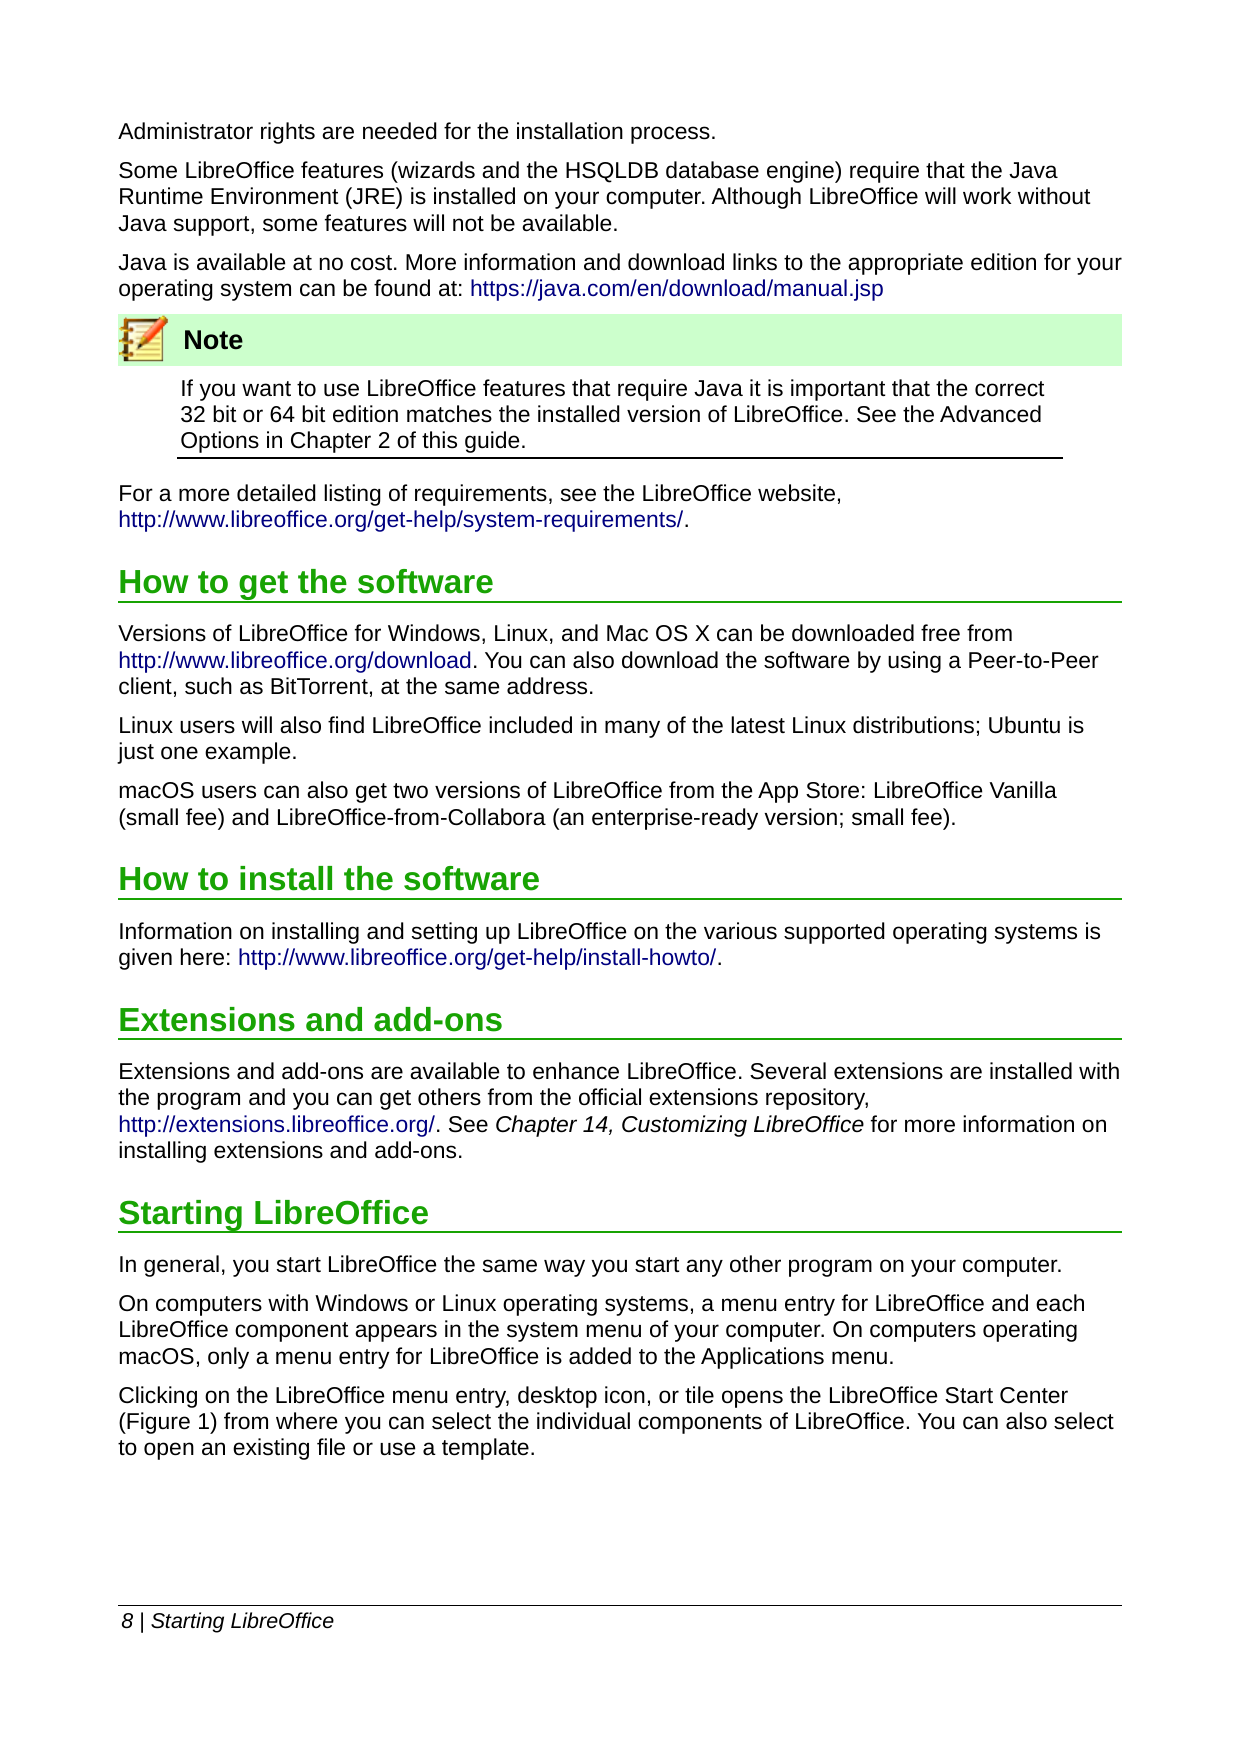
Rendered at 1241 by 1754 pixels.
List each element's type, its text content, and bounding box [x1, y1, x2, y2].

text Information on installing and setting up LibreOffice on the various supported operating systems is given here: http://www.libreoffice.org/get-help/install-howto/. [118, 918, 1122, 970]
subtitle How to get the software [118, 562, 1122, 601]
text On computers with Windows or Linux operating systems, a menu entry for LibreOffice and each LibreOffice component appears in the system menu of your computer. On computers operating macOS, only a menu entry for LibreOffice is added to the Applications menu. [118, 1290, 1122, 1369]
text Versions of LibreOffice for Windows, Linux, and Mac OS X can be downloaded free from http://www.libreoffice.org/download. You can also download the software by using a Peer-to-Peer client, such as BitTorrent, at the same address. [118, 620, 1122, 699]
picture [119, 314, 170, 365]
text Clicking on the LibreOffice menu entry, desktop icon, or tile opens the LibreOffice Start Center (Figure 1) from where you can select the individual components of LibreOffice. You can also select to open an existing file or use a template. [118, 1382, 1122, 1461]
text Linux users will also find LibreOffice included in many of the latest Linux distributions; Ubuntu is just one example. [118, 712, 1122, 765]
text macOS users can also get two versions of LibreOffice from the App Store: LibreOffice Vanilla (small fee) and LibreOffice-from-Collabora (an enterprise-ready version; small fee). [118, 777, 1122, 830]
subtitle Extensions and add-ons [118, 1000, 1122, 1038]
subtitle Starting LibreOffice [118, 1193, 1122, 1231]
text Administrator rights are needed for the installation process. [118, 118, 1122, 144]
text If you want to use LibreOffice features that require Java it is important that the correct 32 bit or 64 bit edition matches the installed version of LibreOffice. See the Advanced Options in Chapter 2 of this guide. [177, 372, 1063, 457]
subtitle How to install the software [118, 859, 1122, 898]
text In general, you start LibreOffice the same way you start any other program on your computer. [118, 1251, 1122, 1277]
text Java is available at no cost. More information and download links to the appropriate edition for your operating system can be found at: https://java.com/en/download/manual.jsp [118, 248, 1122, 301]
text Some LibreOffice features (wizards and the HSQLDB database engine) require that the Java Runtime Environment (JRE) is installed on your computer. Although LibreOffice will work without Java support, some features will not be available. [118, 157, 1122, 236]
subtitle Note [118, 314, 1122, 366]
text For a more detailed listing of requirements, see the LibreOffice website, http://www.libreoffice.org/get-help/system-requirements/. [118, 480, 1122, 533]
text Extensions and add-ons are available to enhance LibreOffice. Several extensions are installed with the program and you can get others from the official extensions repository, http://extensions.libreoffice.org/. See Chapter 14, Customizing LibreOffice for more information on installing extensions and add-ons. [118, 1058, 1122, 1163]
